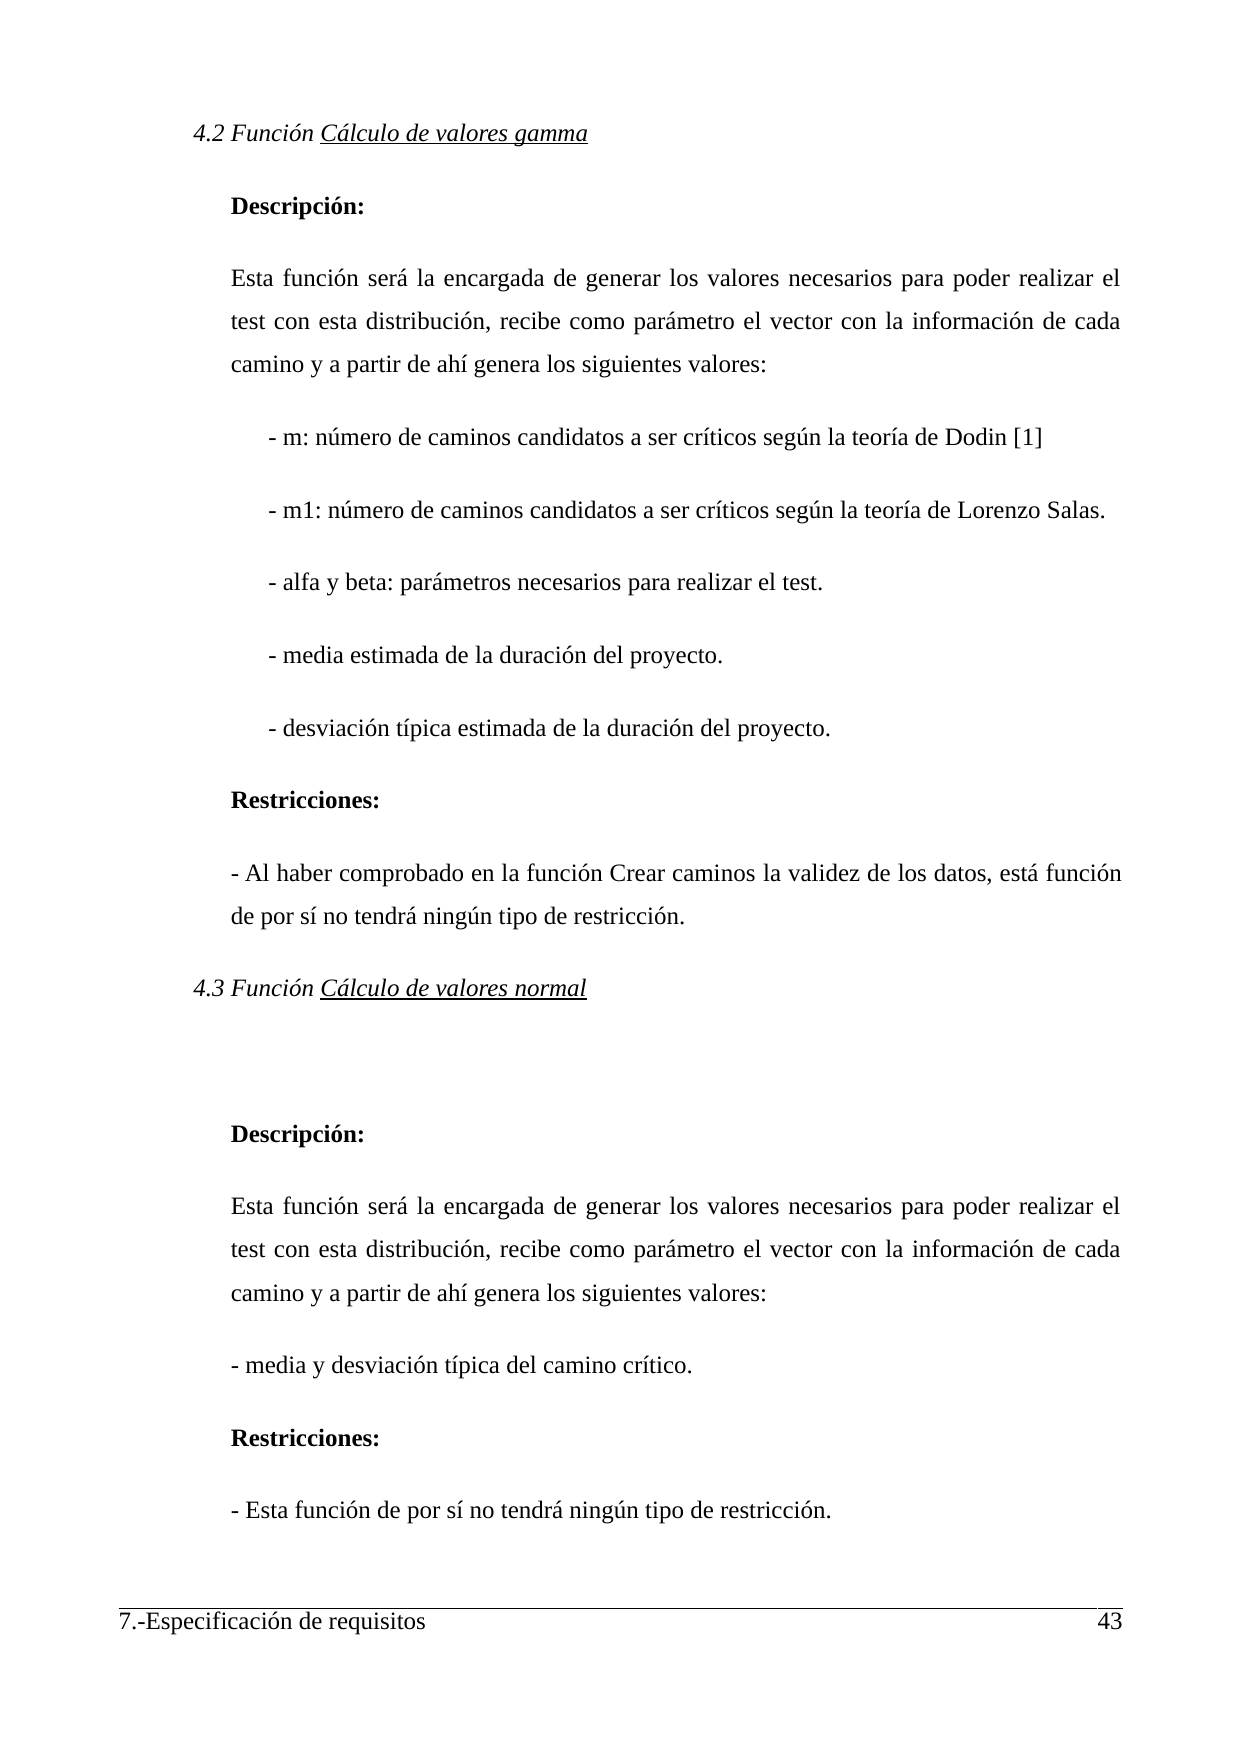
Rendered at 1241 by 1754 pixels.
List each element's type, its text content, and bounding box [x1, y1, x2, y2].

list - Esta función de por sí no tendrá ningún tipo de restricción. [193, 1495, 1122, 1524]
list Descripción: [193, 1119, 1122, 1147]
list - media estimada de la duración del proyecto. [231, 640, 1122, 669]
list - m: número de caminos candidatos a ser críticos según la teoría de Dodin [1] [231, 422, 1122, 451]
list - desviación típica estimada de la duración del proyecto. [231, 713, 1122, 741]
list Descripción: [193, 191, 1122, 219]
list Esta función será la encargada de generar los valores necesarios para poder realizar el test con esta distribución, recibe como parámetro el vector con la información de cada camino y a partir de ahí genera los siguientes valores: [193, 1191, 1122, 1306]
list Función Cálculo de valores gamma [193, 118, 1122, 147]
list - alfa y beta: parámetros necesarios para realizar el test. [231, 567, 1122, 596]
list Función Cálculo de valores normal [193, 973, 1122, 1002]
list Esta función será la encargada de generar los valores necesarios para poder realizar el test con esta distribución, recibe como parámetro el vector con la información de cada camino y a partir de ahí genera los siguientes valores: [193, 263, 1122, 378]
list Restricciones: [193, 1423, 1122, 1452]
list - m1: número de caminos candidatos a ser críticos según la teoría de Lorenzo Salas. [231, 495, 1122, 523]
list - Al haber comprobado en la función Crear caminos la validez de los datos, está función de por sí no tendrá ningún tipo de restricción. [193, 858, 1122, 930]
list Restricciones: [193, 785, 1122, 814]
list - media y desviación típica del camino crítico. [193, 1350, 1122, 1379]
